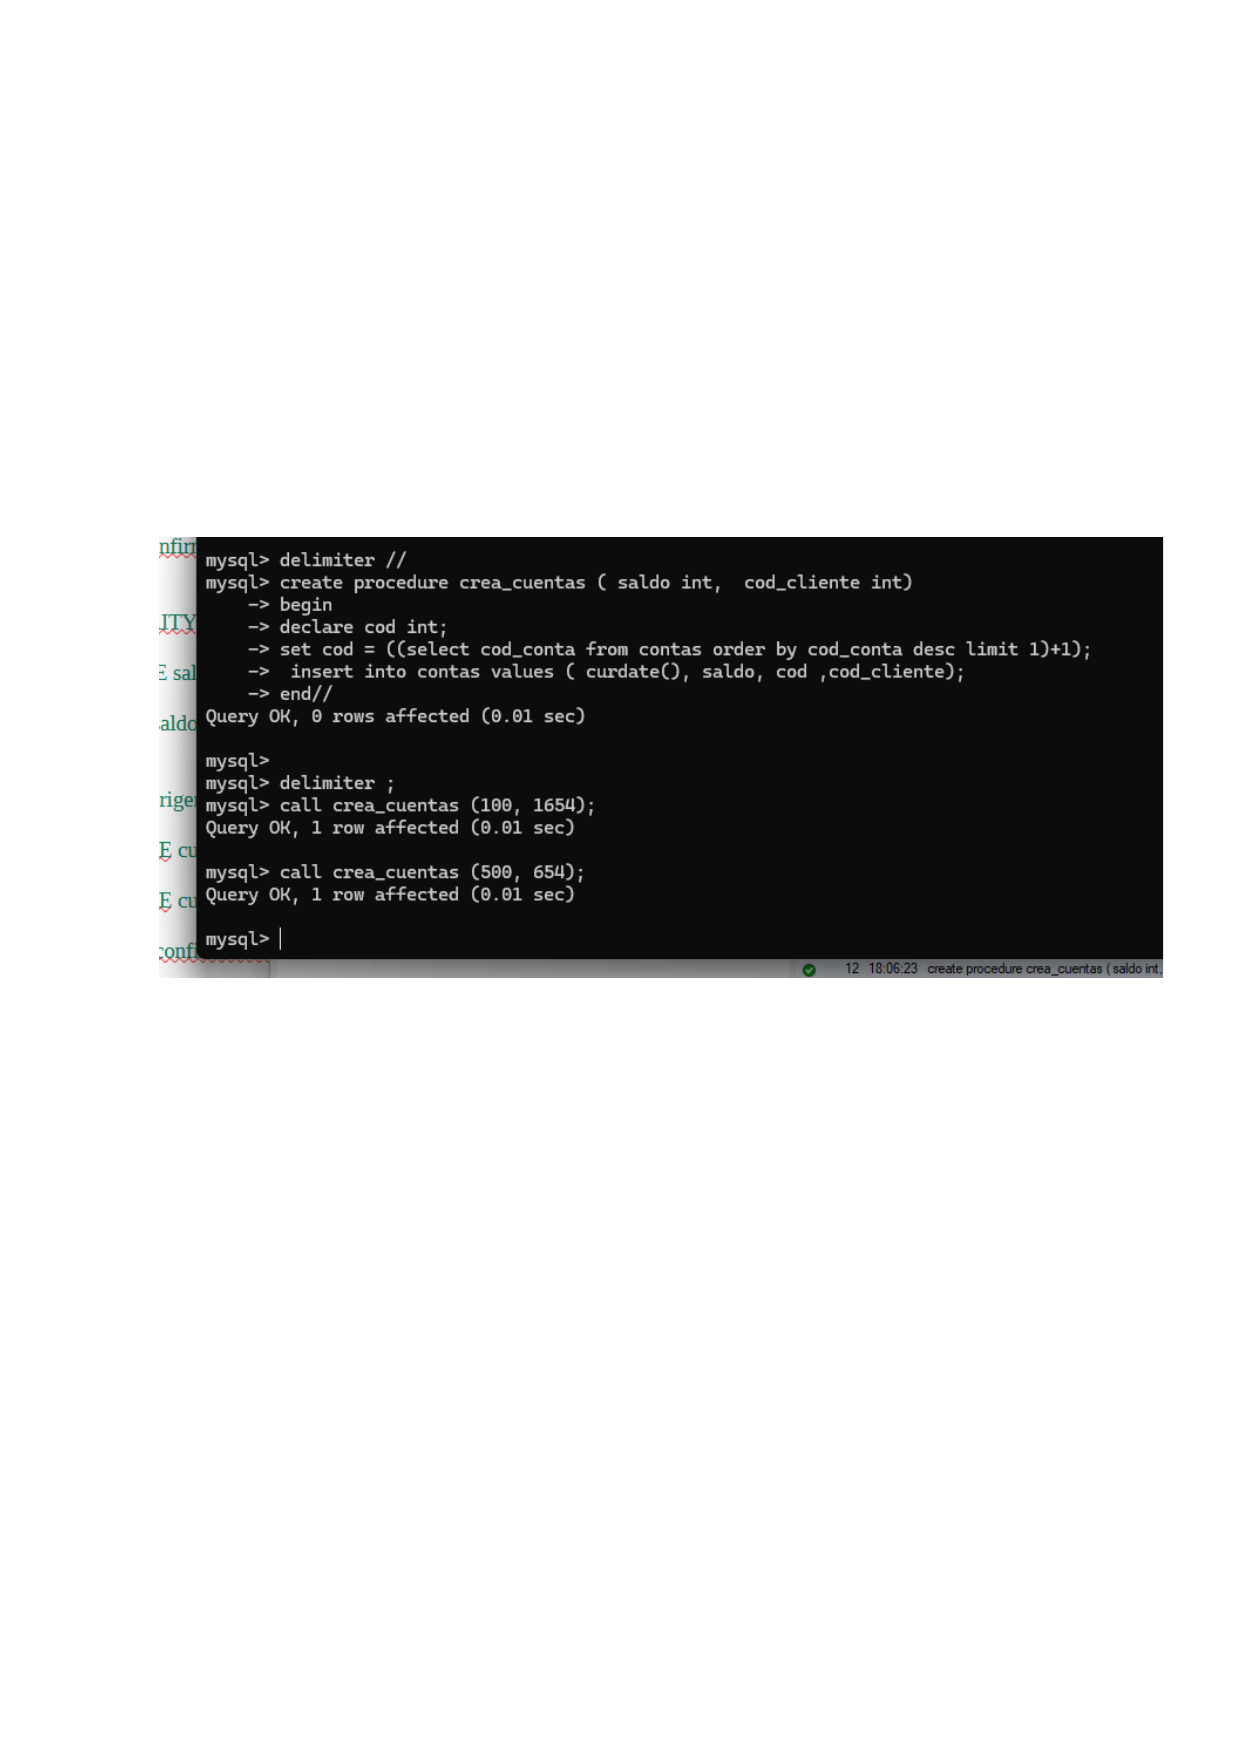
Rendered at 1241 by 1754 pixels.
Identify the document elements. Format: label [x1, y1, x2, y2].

picture [159, 537, 1164, 978]
